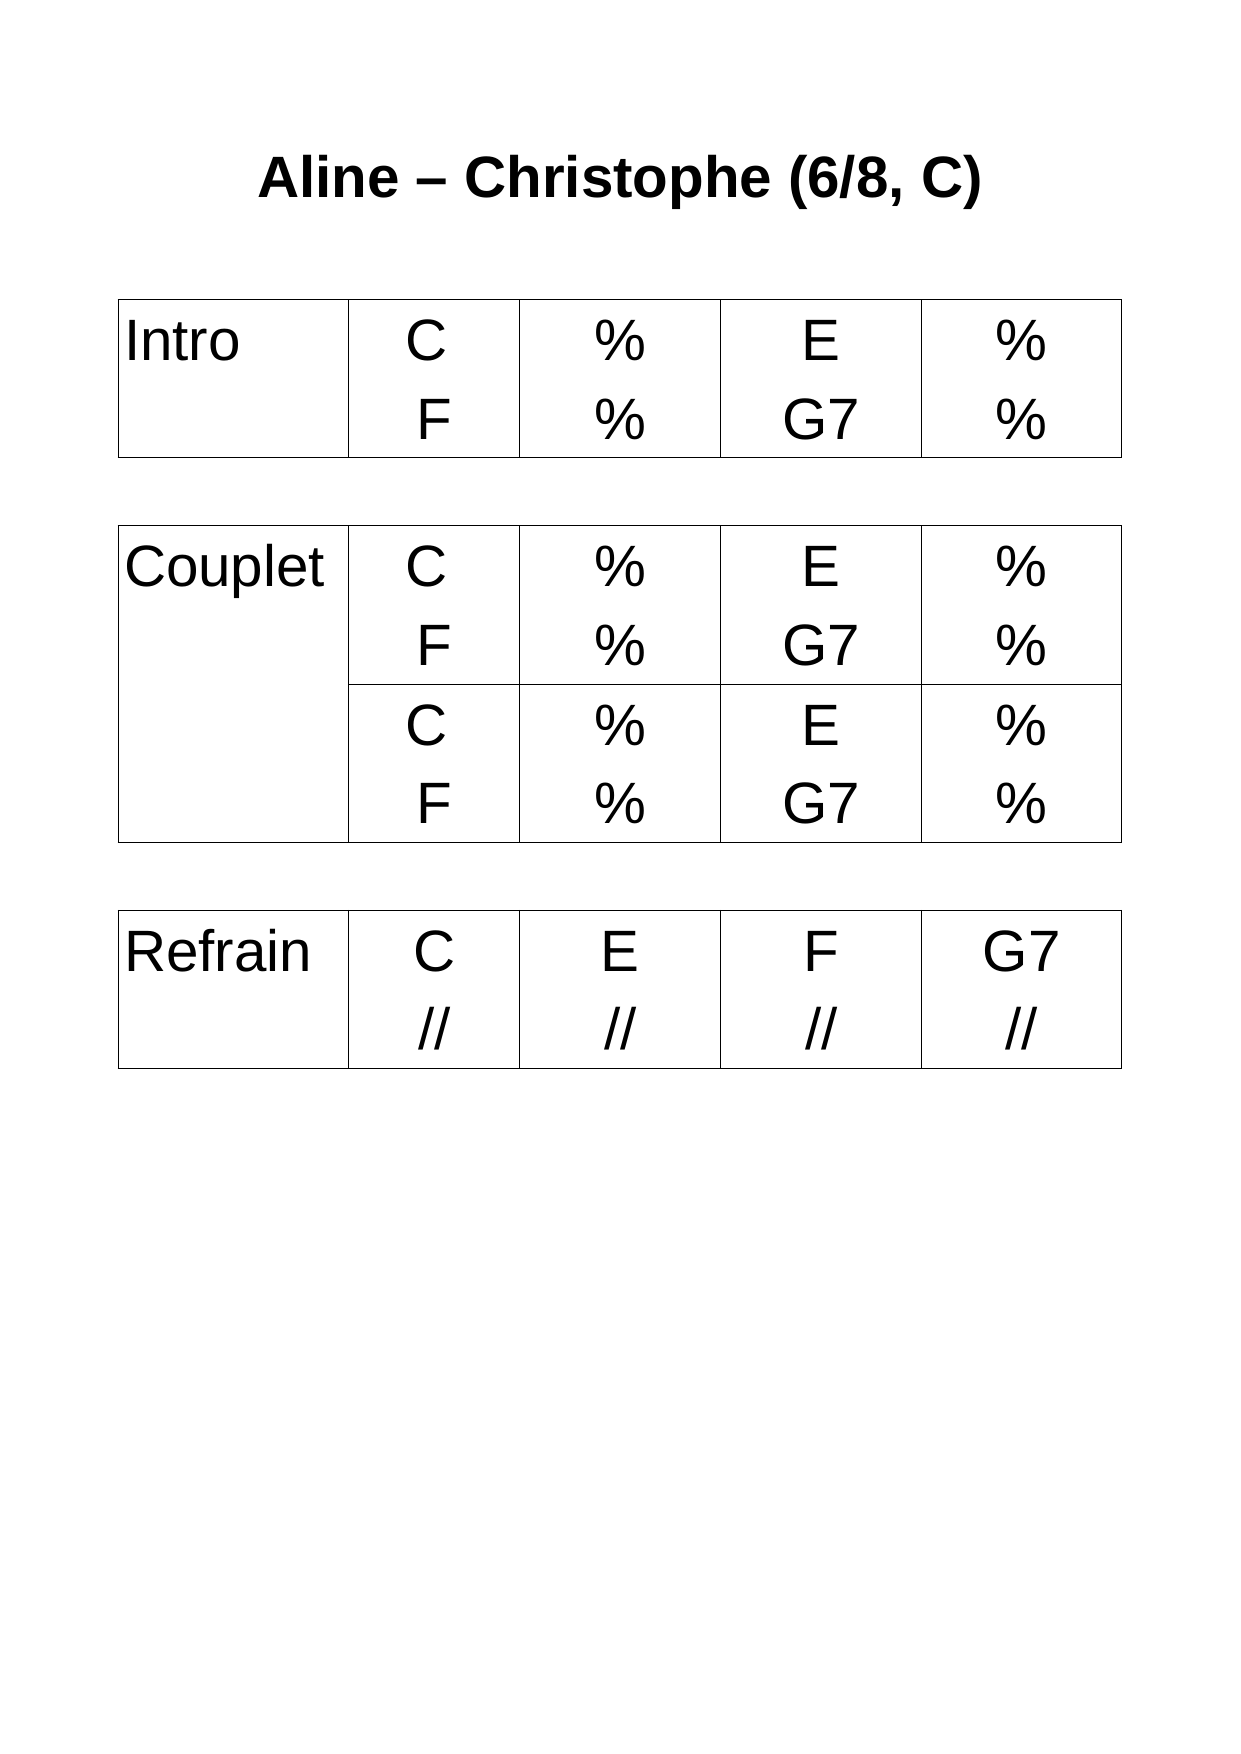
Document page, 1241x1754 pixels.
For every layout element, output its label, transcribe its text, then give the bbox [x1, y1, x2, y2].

table_cell [520, 1069, 720, 1098]
table_cell G7 [721, 605, 921, 683]
table_cell [119, 989, 348, 1068]
table_cell Couplet [119, 526, 348, 605]
table_header % [520, 300, 720, 379]
table_cell // [922, 989, 1121, 1068]
table_cell // [349, 989, 519, 1068]
table_cell [921, 843, 1122, 910]
table_cell [118, 1098, 349, 1126]
table_cell F [349, 379, 519, 457]
table_cell // [520, 989, 720, 1068]
table_cell [118, 843, 349, 910]
table_cell [520, 843, 720, 910]
table_cell [349, 1098, 520, 1126]
table_header E [721, 300, 921, 379]
table_cell E [520, 911, 720, 989]
table_cell [720, 1069, 921, 1098]
table_cell C [349, 911, 519, 989]
table_cell [118, 1069, 349, 1098]
table_cell % [520, 605, 720, 683]
table_cell % [922, 379, 1121, 457]
table_cell % [922, 526, 1121, 605]
table_cell % [922, 605, 1121, 683]
table_cell G7 [922, 911, 1121, 989]
table_cell [119, 379, 348, 457]
table_cell [520, 458, 720, 525]
table_cell C [349, 685, 519, 763]
table_header % [922, 300, 1121, 379]
table_cell % [922, 685, 1121, 763]
table_cell F [349, 763, 519, 842]
table_cell [520, 1098, 720, 1126]
table_cell [349, 1069, 520, 1098]
table_cell [921, 1098, 1122, 1126]
table_cell E [721, 526, 921, 605]
table_cell % [520, 526, 720, 605]
title Aline – Christophe (6/8, C) [118, 143, 1122, 210]
table_cell [720, 843, 921, 910]
table_cell % [520, 379, 720, 457]
table_cell [349, 458, 520, 525]
table_cell Refrain [119, 911, 348, 989]
table_cell F [721, 911, 921, 989]
table_cell C [349, 526, 519, 605]
table_cell [921, 458, 1122, 525]
table_header Intro [119, 300, 348, 379]
table_header C [349, 300, 519, 379]
table_cell [119, 763, 348, 842]
table_cell G7 [721, 763, 921, 842]
table_cell E [721, 685, 921, 763]
table_cell [119, 605, 348, 683]
table_cell % [520, 685, 720, 763]
table_cell [118, 458, 349, 525]
table_cell [119, 684, 348, 763]
table_cell G7 [721, 379, 921, 457]
table_cell F [349, 605, 519, 683]
table_cell % [520, 763, 720, 842]
table_cell [349, 843, 520, 910]
table_cell [921, 1069, 1122, 1098]
table_cell [720, 1098, 921, 1126]
table_cell // [721, 989, 921, 1068]
table_cell [720, 458, 921, 525]
table_cell % [922, 763, 1121, 842]
